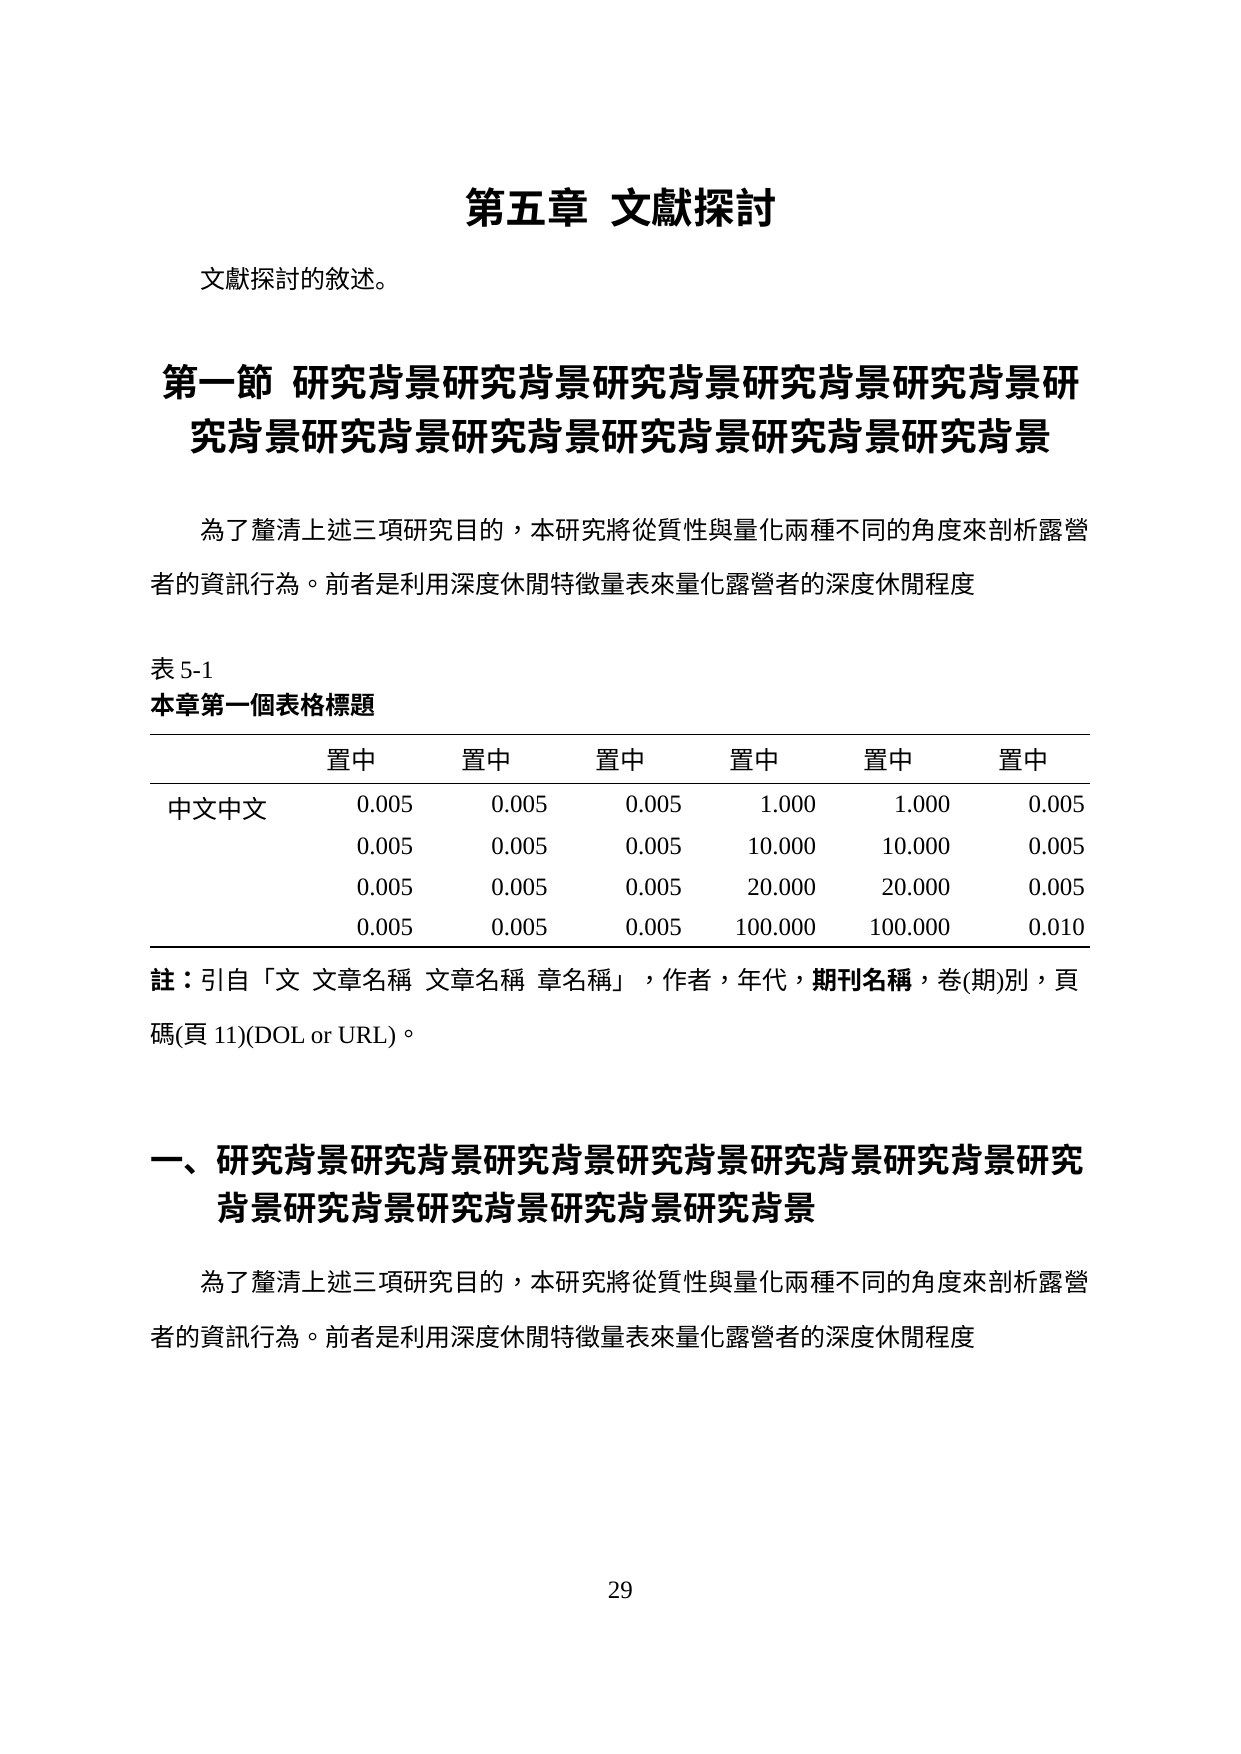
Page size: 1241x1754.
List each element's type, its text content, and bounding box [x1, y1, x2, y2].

subtitle 一、研究背景研究背景研究背景研究背景研究背景研究背景研究背景研究背景研究背景研究背景研究背景 [150, 1134, 1090, 1230]
table_cell 0.005 [553, 866, 687, 906]
table_header 置中 [687, 735, 821, 783]
text 註：引自「文 文章名稱 文章名稱 章名稱」，作者，年代，期刊名稱，卷(期)別，頁碼(頁11)(DOL or URL)。 [150, 960, 1090, 1051]
table_header 置中 [821, 735, 956, 783]
table_cell 0.005 [553, 784, 687, 824]
table_cell 0.005 [419, 906, 553, 946]
table_cell 0.005 [284, 824, 418, 866]
table_header 置中 [956, 735, 1090, 783]
text 為了釐清上述三項研究目的，本研究將從質性與量化兩種不同的角度來剖析露營者的資訊行為。前者是利用深度休閒特徵量表來量化露營者的深度休閒程度 [150, 510, 1090, 601]
table_header 置中 [419, 735, 553, 783]
text 表5-1 本章第一個表格標題 [150, 649, 1090, 722]
table_cell 100.000 [821, 906, 956, 946]
table_cell 0.005 [419, 784, 553, 824]
table_header [150, 735, 284, 783]
table_cell 0.005 [419, 824, 553, 866]
text 文獻探討的敘述。 [150, 260, 1090, 296]
table_cell 10.000 [687, 824, 821, 866]
table_cell 0.005 [553, 824, 687, 866]
table_cell 0.010 [956, 906, 1090, 946]
table_cell 20.000 [687, 866, 821, 906]
table_cell 0.005 [284, 906, 418, 946]
table_cell 1.000 [821, 784, 956, 824]
table_cell 中文中文 [150, 784, 284, 946]
text 為了釐清上述三項研究目的，本研究將從質性與量化兩種不同的角度來剖析露營者的資訊行為。前者是利用深度休閒特徵量表來量化露營者的深度休閒程度 [150, 1263, 1090, 1353]
table_header 置中 [553, 735, 687, 783]
table_cell 100.000 [687, 906, 821, 946]
subtitle 第一節 研究背景研究背景研究背景研究背景研究背景研究背景研究背景研究背景研究背景研究背景研究背景 [150, 353, 1090, 461]
subtitle 第五章 文獻探討 [150, 175, 1090, 235]
table_cell 0.005 [553, 906, 687, 946]
table_header 置中 [284, 735, 418, 783]
table_cell 20.000 [821, 866, 956, 906]
table_cell 1.000 [687, 784, 821, 824]
table_cell 0.005 [956, 866, 1090, 906]
table_cell 0.005 [956, 784, 1090, 824]
table_cell 0.005 [284, 784, 418, 824]
table_cell 10.000 [821, 824, 956, 866]
table_cell 0.005 [284, 866, 418, 906]
table_cell 0.005 [419, 866, 553, 906]
table_cell 0.005 [956, 824, 1090, 866]
